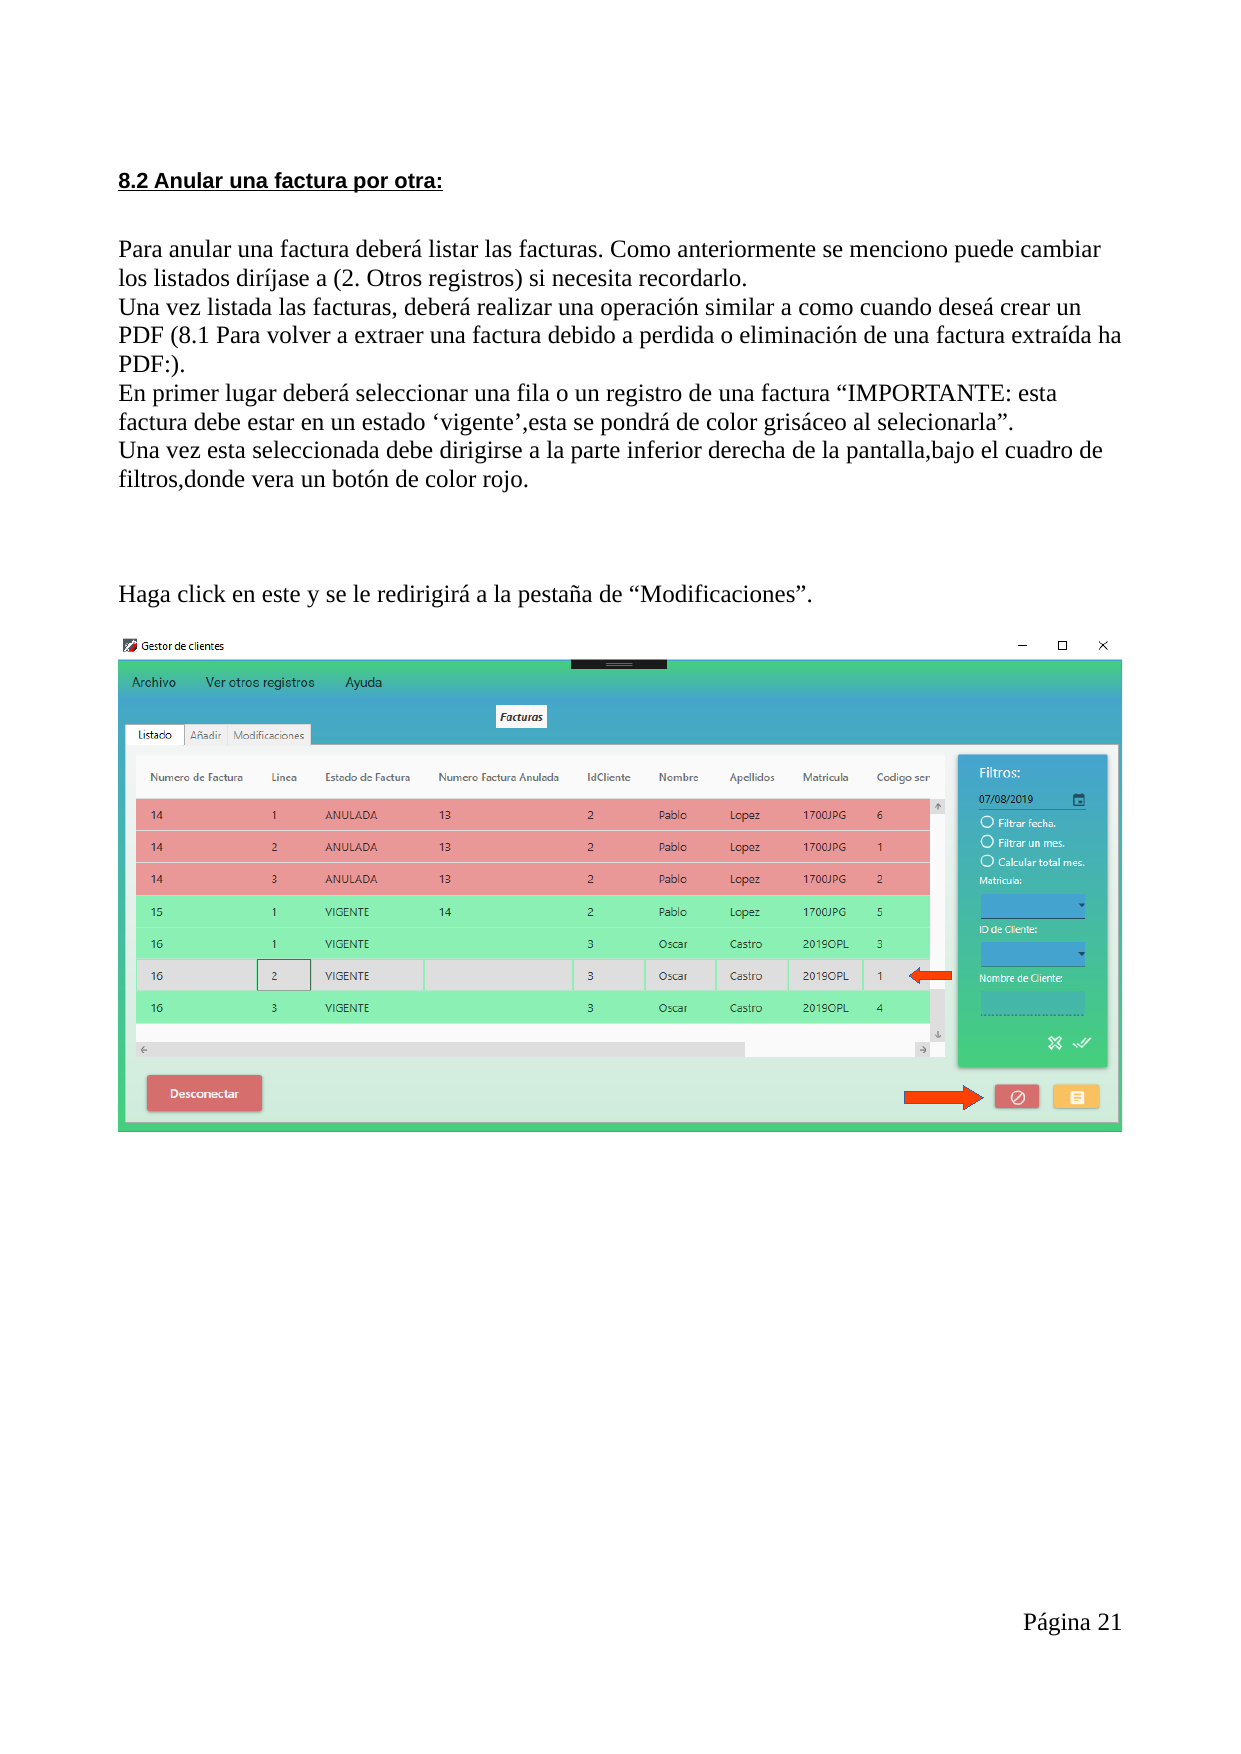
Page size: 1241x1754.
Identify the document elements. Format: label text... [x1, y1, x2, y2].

text Haga click en este y se le redirigirá a la pestaña de “Modificaciones”. [118, 579, 1122, 608]
text Una vez listada las facturas, deberá realizar una operación similar a como cuando deseá crear un PDF (8.1 Para volver a extraer una factura debido a perdida o eliminación de una factura extraída ha PDF:). [118, 292, 1122, 378]
picture [118, 636, 1123, 1132]
text En primer lugar deberá seleccionar una fila o un registro de una factura “IMPORTANTE: esta factura debe estar en un estado ‘vigente’,esta se pondrá de color grisáceo al selecionarla”. [118, 378, 1122, 435]
subtitle 8.2 Anular una factura por otra: [118, 168, 1122, 193]
text Una vez esta seleccionada debe dirigirse a la parte inferior derecha de la pantalla,bajo el cuadro de filtros,donde vera un botón de color rojo. [118, 435, 1122, 493]
text Para anular una factura deberá listar las facturas. Como anteriormente se menciono puede cambiar los listados diríjase a (2. Otros registros) si necesita recordarlo. [118, 234, 1122, 292]
